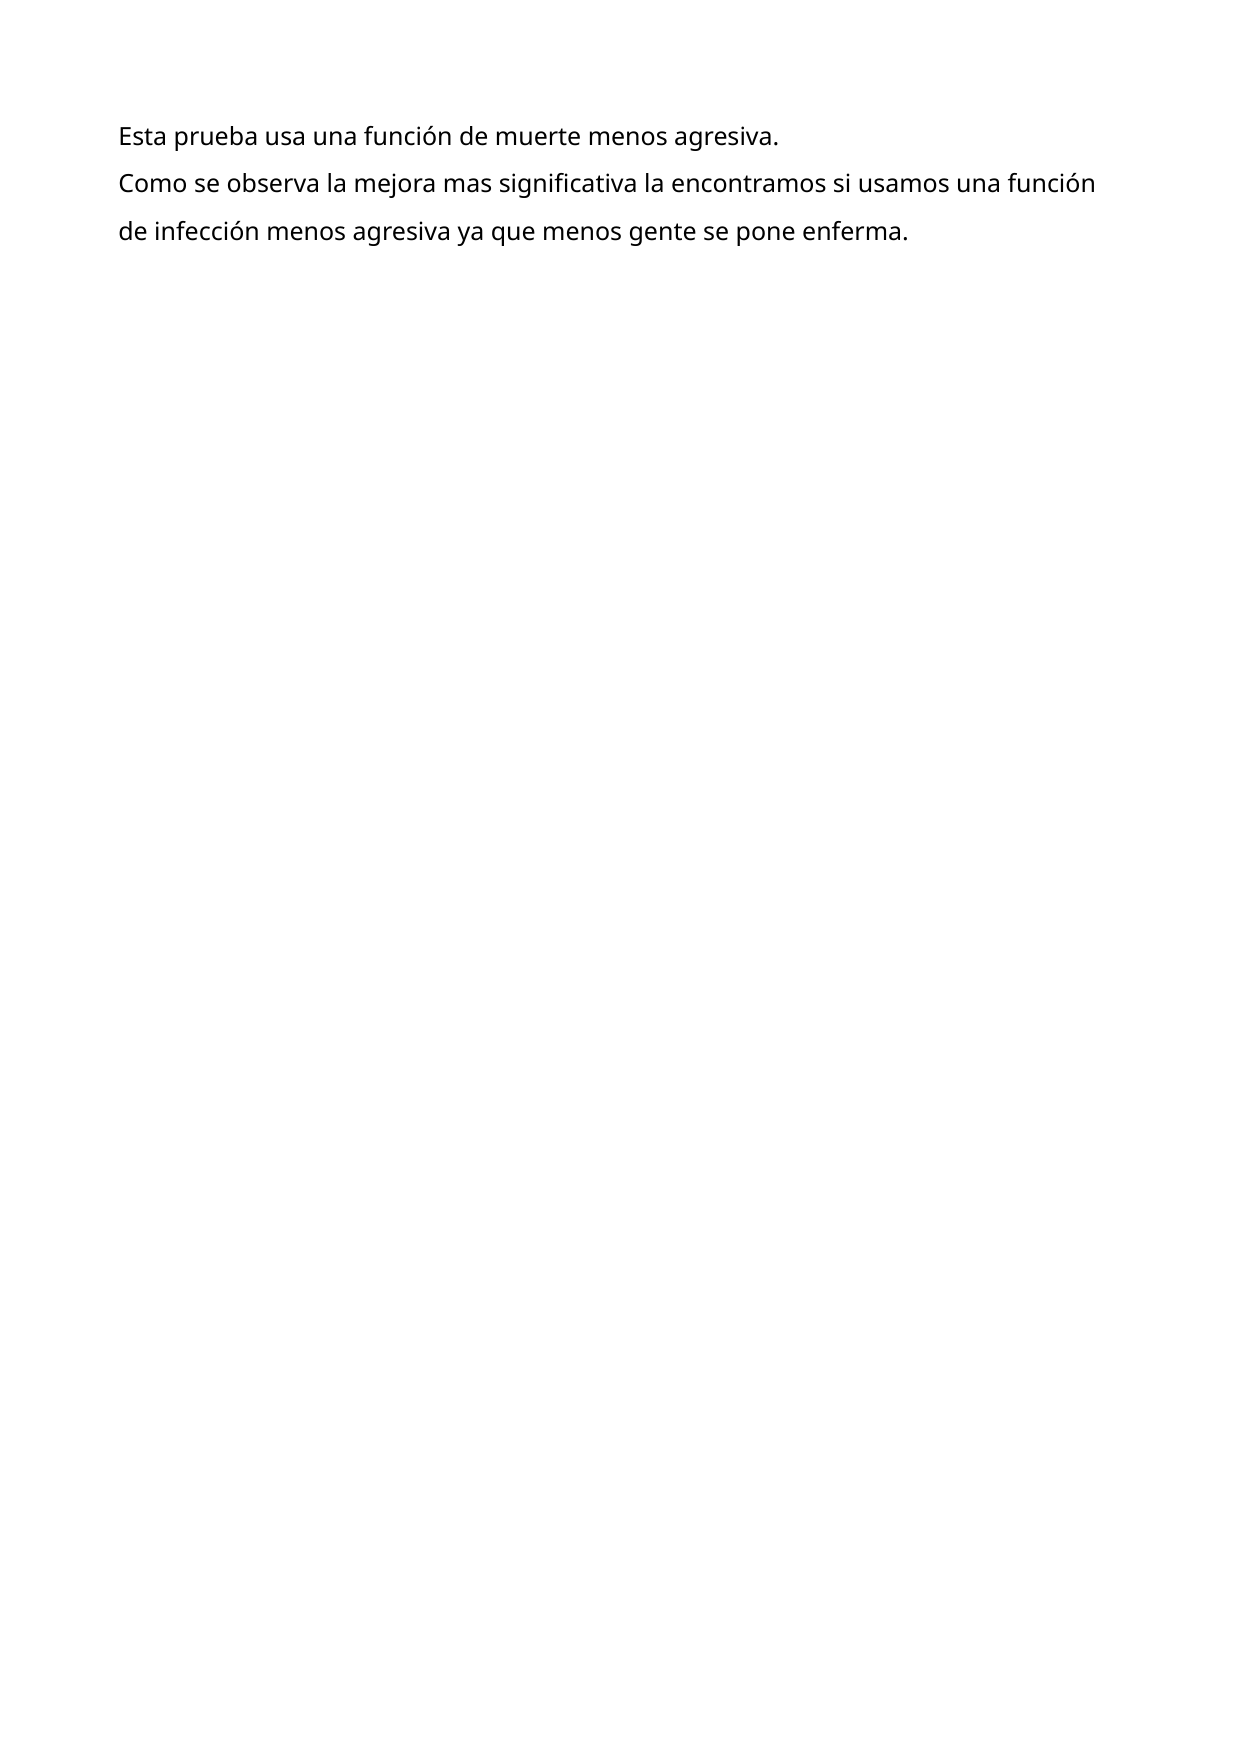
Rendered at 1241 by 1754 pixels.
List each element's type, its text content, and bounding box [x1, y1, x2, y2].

text Como se observa la mejora mas significativa la encontramos si usamos una función de infección menos agresiva ya que menos gente se pone enferma. [118, 166, 1122, 247]
text Esta prueba usa una función de muerte menos agresiva. [118, 118, 1122, 152]
